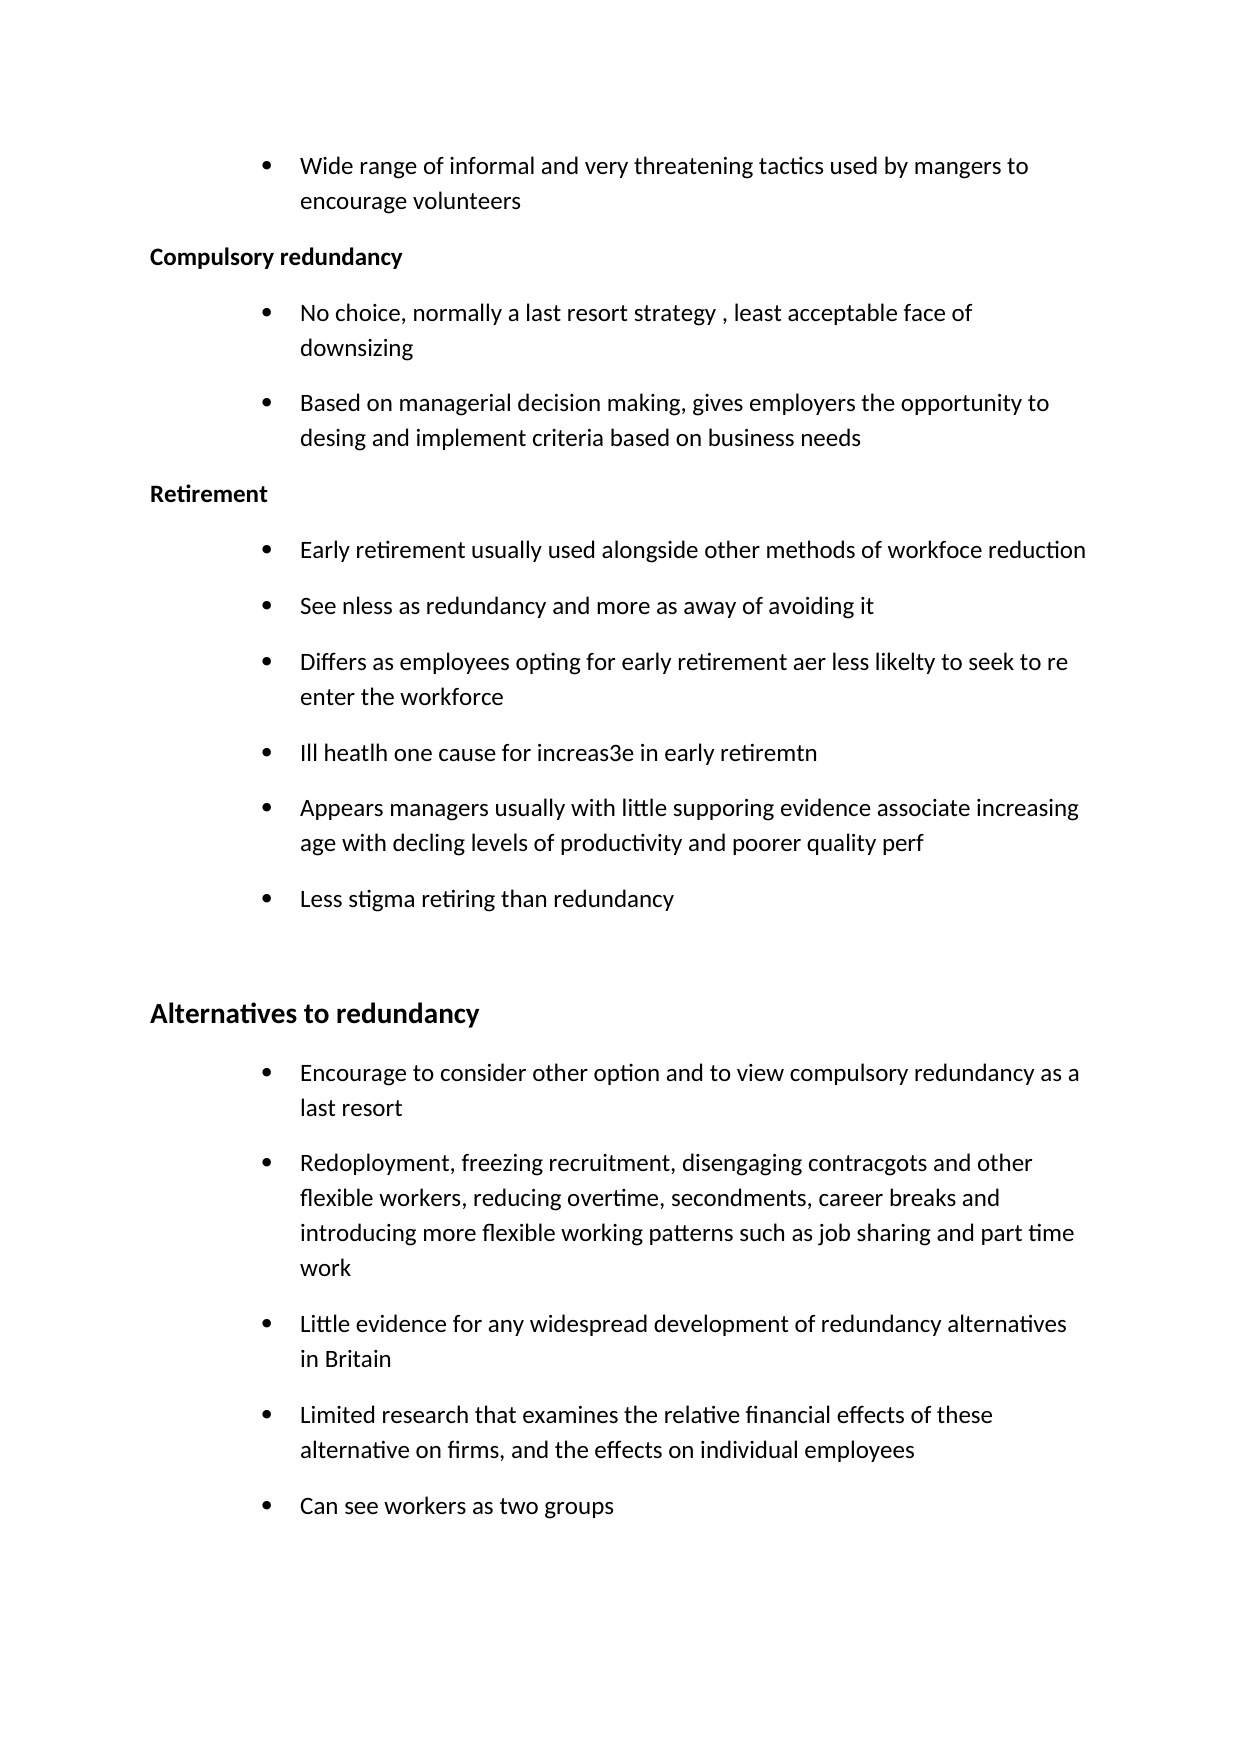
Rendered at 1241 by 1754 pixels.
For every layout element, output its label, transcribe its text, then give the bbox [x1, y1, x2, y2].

list Less stigma retiring than redundancy [262, 883, 1090, 914]
list Ill heatlh one cause for increas3e in early retiremtn [262, 737, 1090, 767]
list Based on managerial decision making, gives employers the opportunity to desing and implement criteria based on business needs [262, 387, 1090, 453]
list Encourage to consider other option and to view compulsory redundancy as a last resort [262, 1057, 1090, 1122]
list See nless as redundancy and more as away of avoiding it [262, 590, 1090, 621]
list No choice, normally a last resort strategy , least acceptable face of downsizing [262, 297, 1090, 362]
list Wide range of informal and very threatening tactics used by mangers to encourage volunteers [262, 150, 1090, 216]
list Appears managers usually with little supporing evidence associate increasing age with decling levels of productivity and poorer quality perf [262, 792, 1090, 858]
list Redoployment, freezing recruitment, disengaging contracgots and other flexible workers, reducing overtime, secondments, career breaks and introducing more flexible working patterns such as job sharing and part time work [262, 1148, 1090, 1283]
text Alternatives to redundancy [150, 995, 1090, 1031]
list Little evidence for any widespread development of redundancy alternatives in Britain [262, 1308, 1090, 1374]
list Limited research that examines the relative financial effects of these alternative on firms, and the effects on individual employees [262, 1399, 1090, 1465]
list Can see workers as two groups [262, 1490, 1090, 1521]
text Compulsory redundancy [150, 241, 1090, 271]
list Differs as employees opting for early retirement aer less likelty to seek to re enter the workforce [262, 646, 1090, 711]
text Retirement [150, 478, 1090, 509]
list Early retirement usually used alongside other methods of workfoce reduction [262, 534, 1090, 565]
